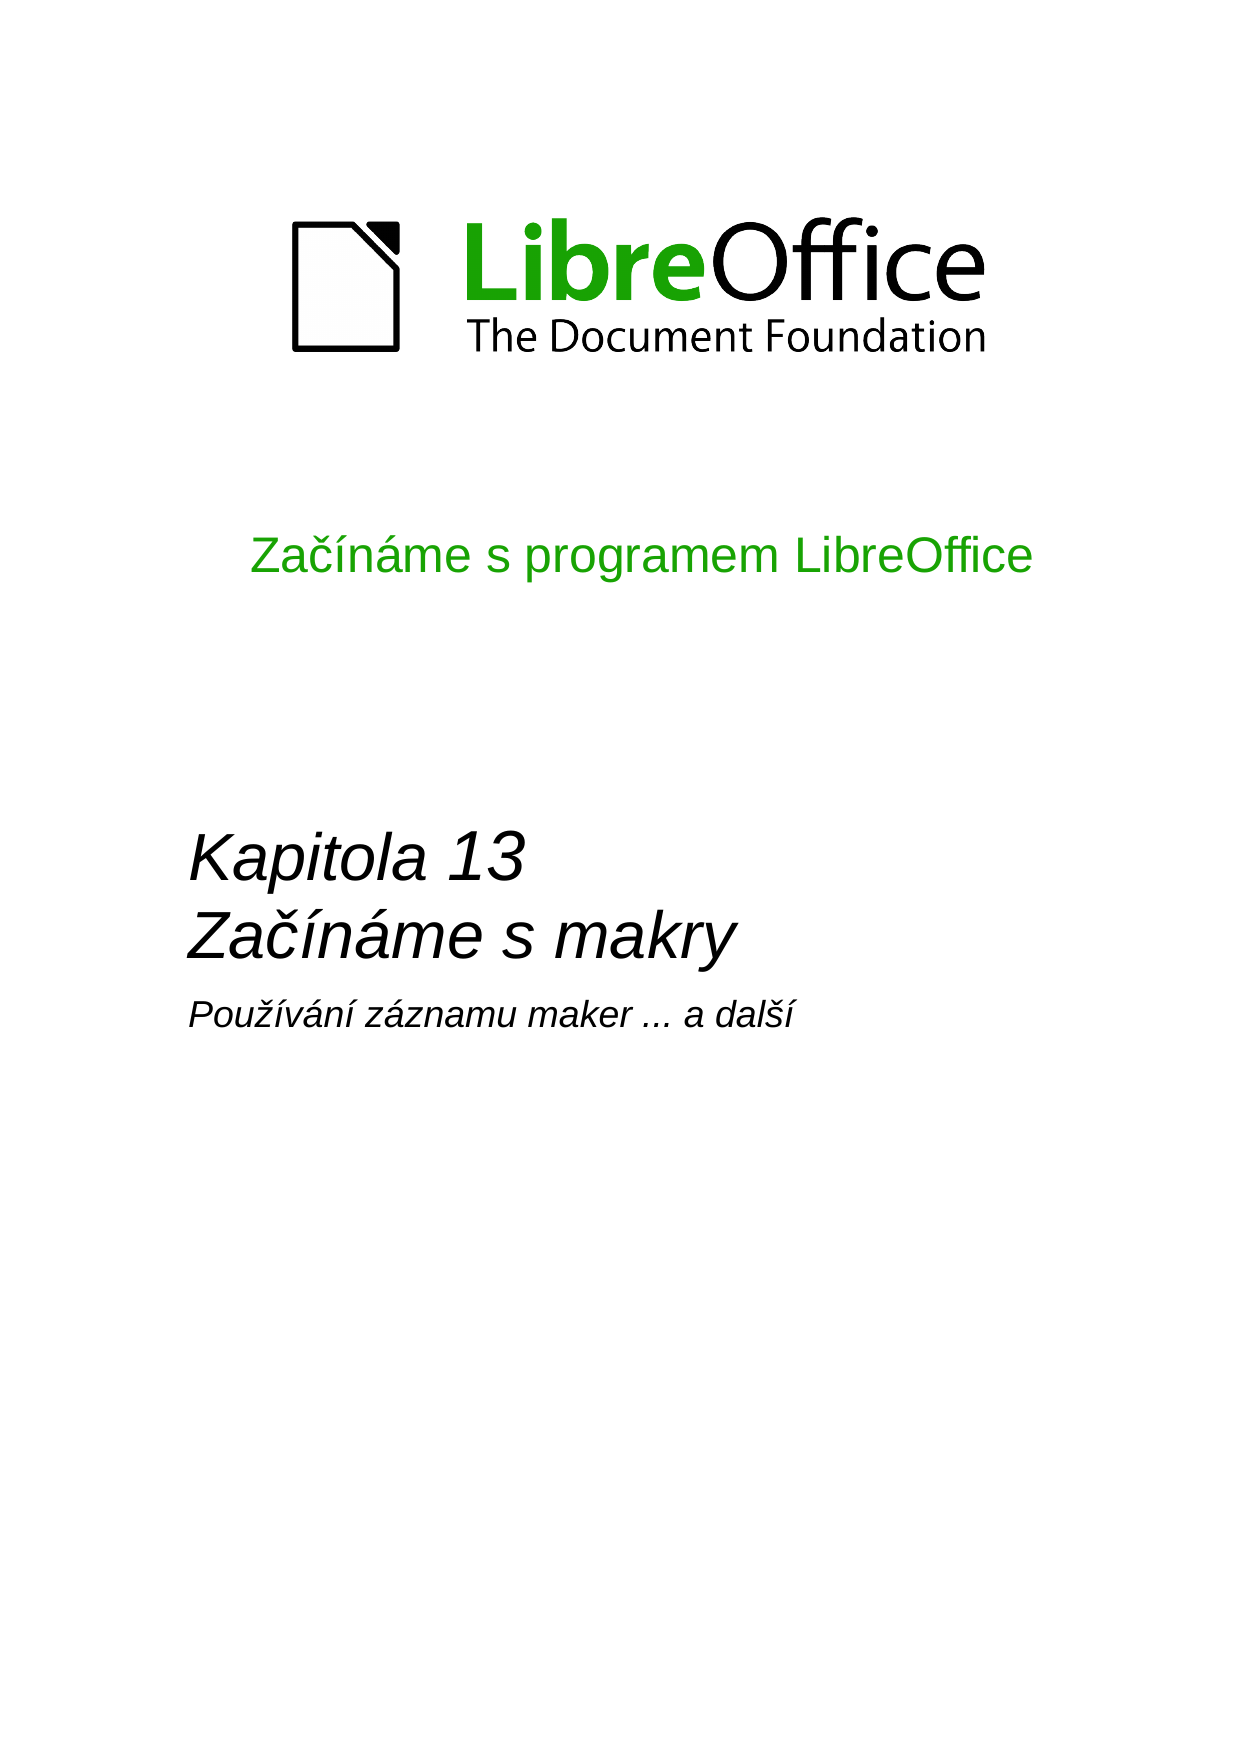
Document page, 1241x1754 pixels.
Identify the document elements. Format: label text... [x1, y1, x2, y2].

subtitle Kapitola 13 Začínáme s makry [188, 814, 1098, 972]
picture [250, 186, 1035, 387]
text Začínáme s programem LibreOffice [188, 526, 1098, 583]
subtitle Používání záznamu maker ... a další [188, 992, 1098, 1035]
